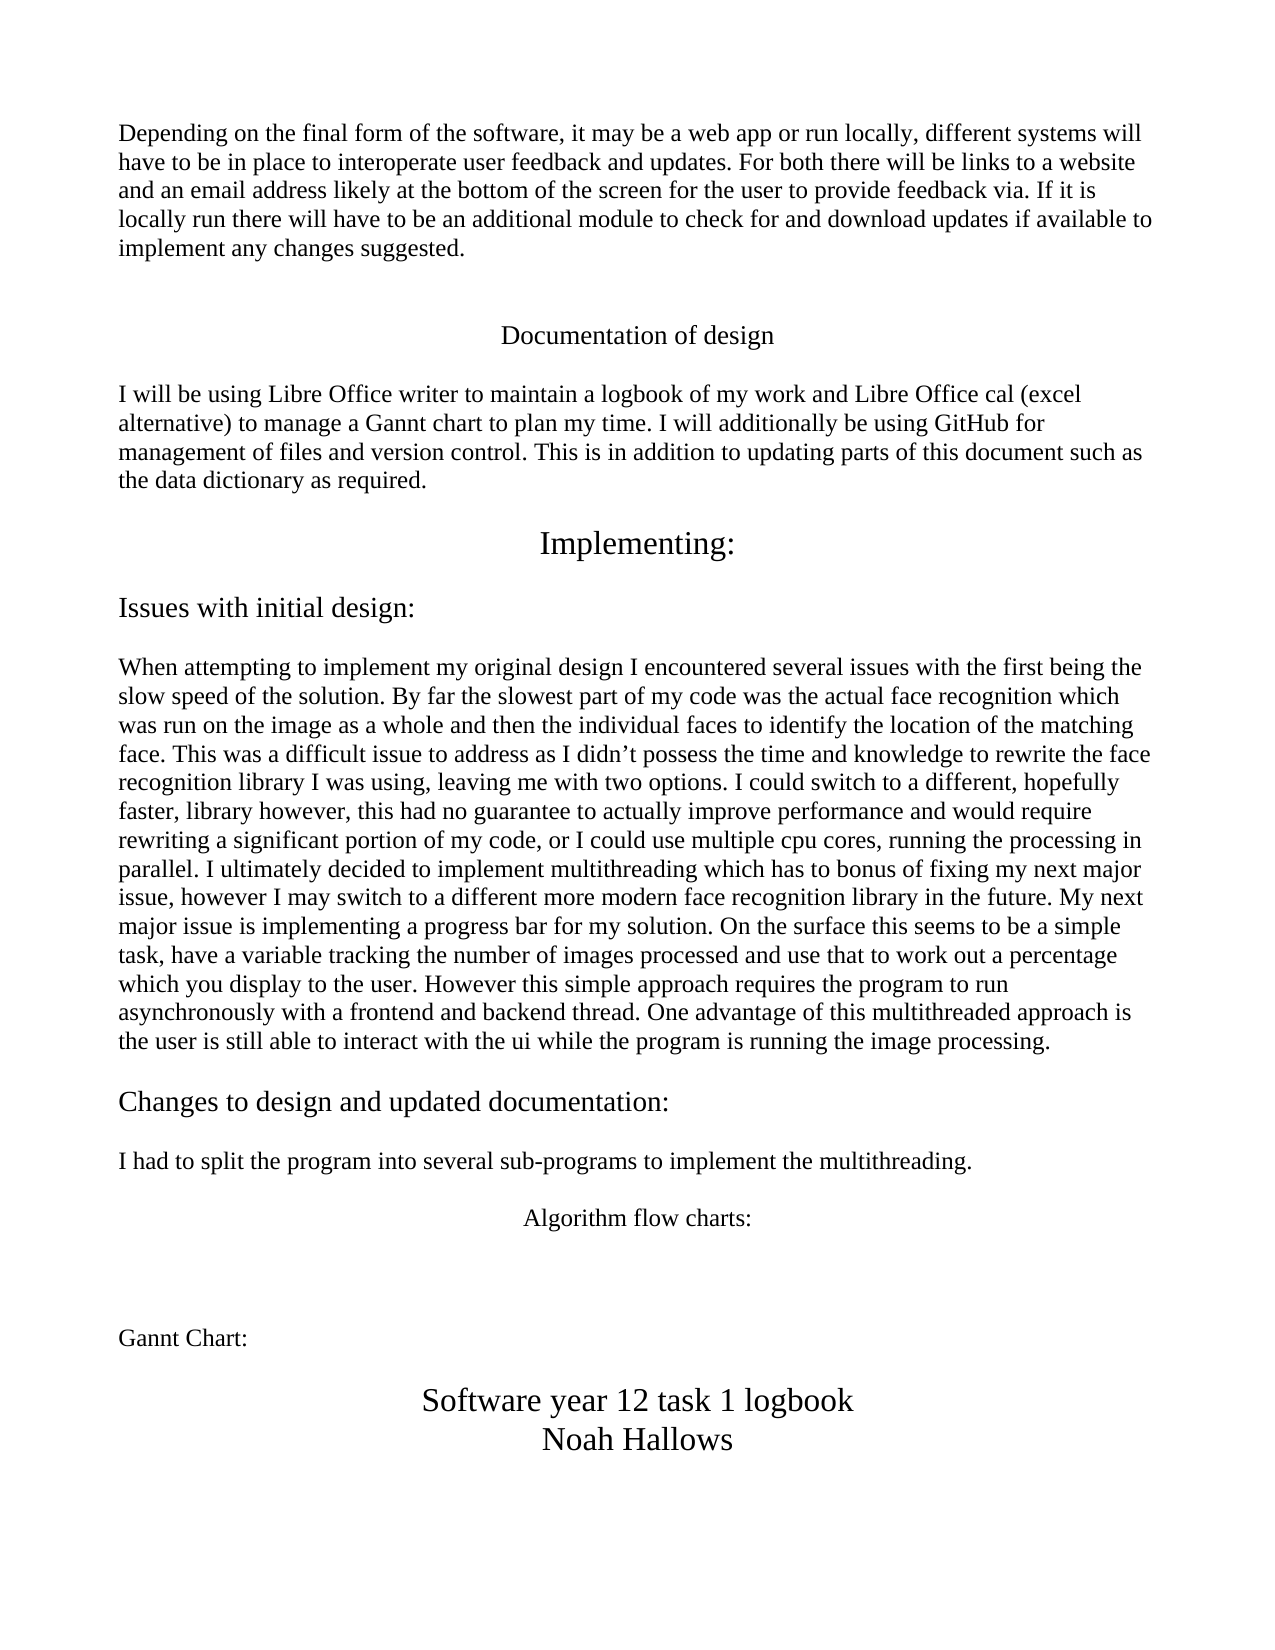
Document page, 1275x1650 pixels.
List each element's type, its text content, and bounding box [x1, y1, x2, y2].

text Documentation of design [118, 319, 1157, 351]
text Issues with initial design: [118, 590, 1157, 624]
text Software year 12 task 1 logbook [118, 1381, 1157, 1419]
text I had to split the program into several sub-programs to implement the multithreading. [118, 1146, 1157, 1175]
text Implementing: [118, 523, 1157, 561]
text Depending on the final form of the software, it may be a web app or run locally, different systems will have to be in place to interoperate user feedback and updates. For both there will be links to a website and an email address likely at the bottom of the screen for the user to provide feedback via. If it is locally run there will have to be an additional module to check for and download updates if available to implement any changes suggested. [118, 118, 1157, 262]
text Gannt Chart: [118, 1323, 1157, 1352]
text When attempting to implement my original design I encountered several issues with the first being the slow speed of the solution. By far the slowest part of my code was the actual face recognition which was run on the image as a whole and then the individual faces to identify the location of the matching face. This was a difficult issue to address as I didn’t possess the time and knowledge to rewrite the face recognition library I was using, leaving me with two options. I could switch to a different, hopefully faster, library however, this had no guarantee to actually improve performance and would require rewriting a significant portion of my code, or I could use multiple cpu cores, running the processing in parallel. I ultimately decided to implement multithreading which has to bonus of fixing my next major issue, however I may switch to a different more modern face recognition library in the future. My next major issue is implementing a progress bar for my solution. On the surface this seems to be a simple task, have a variable tracking the number of images processed and use that to work out a percentage which you display to the user. However this simple approach requires the program to run asynchronously with a frontend and backend thread. One advantage of this multithreaded approach is the user is still able to interact with the ui while the program is running the image processing. [118, 652, 1157, 1055]
text Changes to design and updated documentation: [118, 1084, 1157, 1117]
text Algorithm flow charts: [118, 1203, 1157, 1232]
text Noah Hallows [118, 1419, 1157, 1457]
text I will be using Libre Office writer to maintain a logbook of my work and Libre Office cal (excel alternative) to manage a Gannt chart to plan my time. I will additionally be using GitHub for management of files and version control. This is in addition to updating parts of this document such as the data dictionary as required. [118, 379, 1157, 494]
